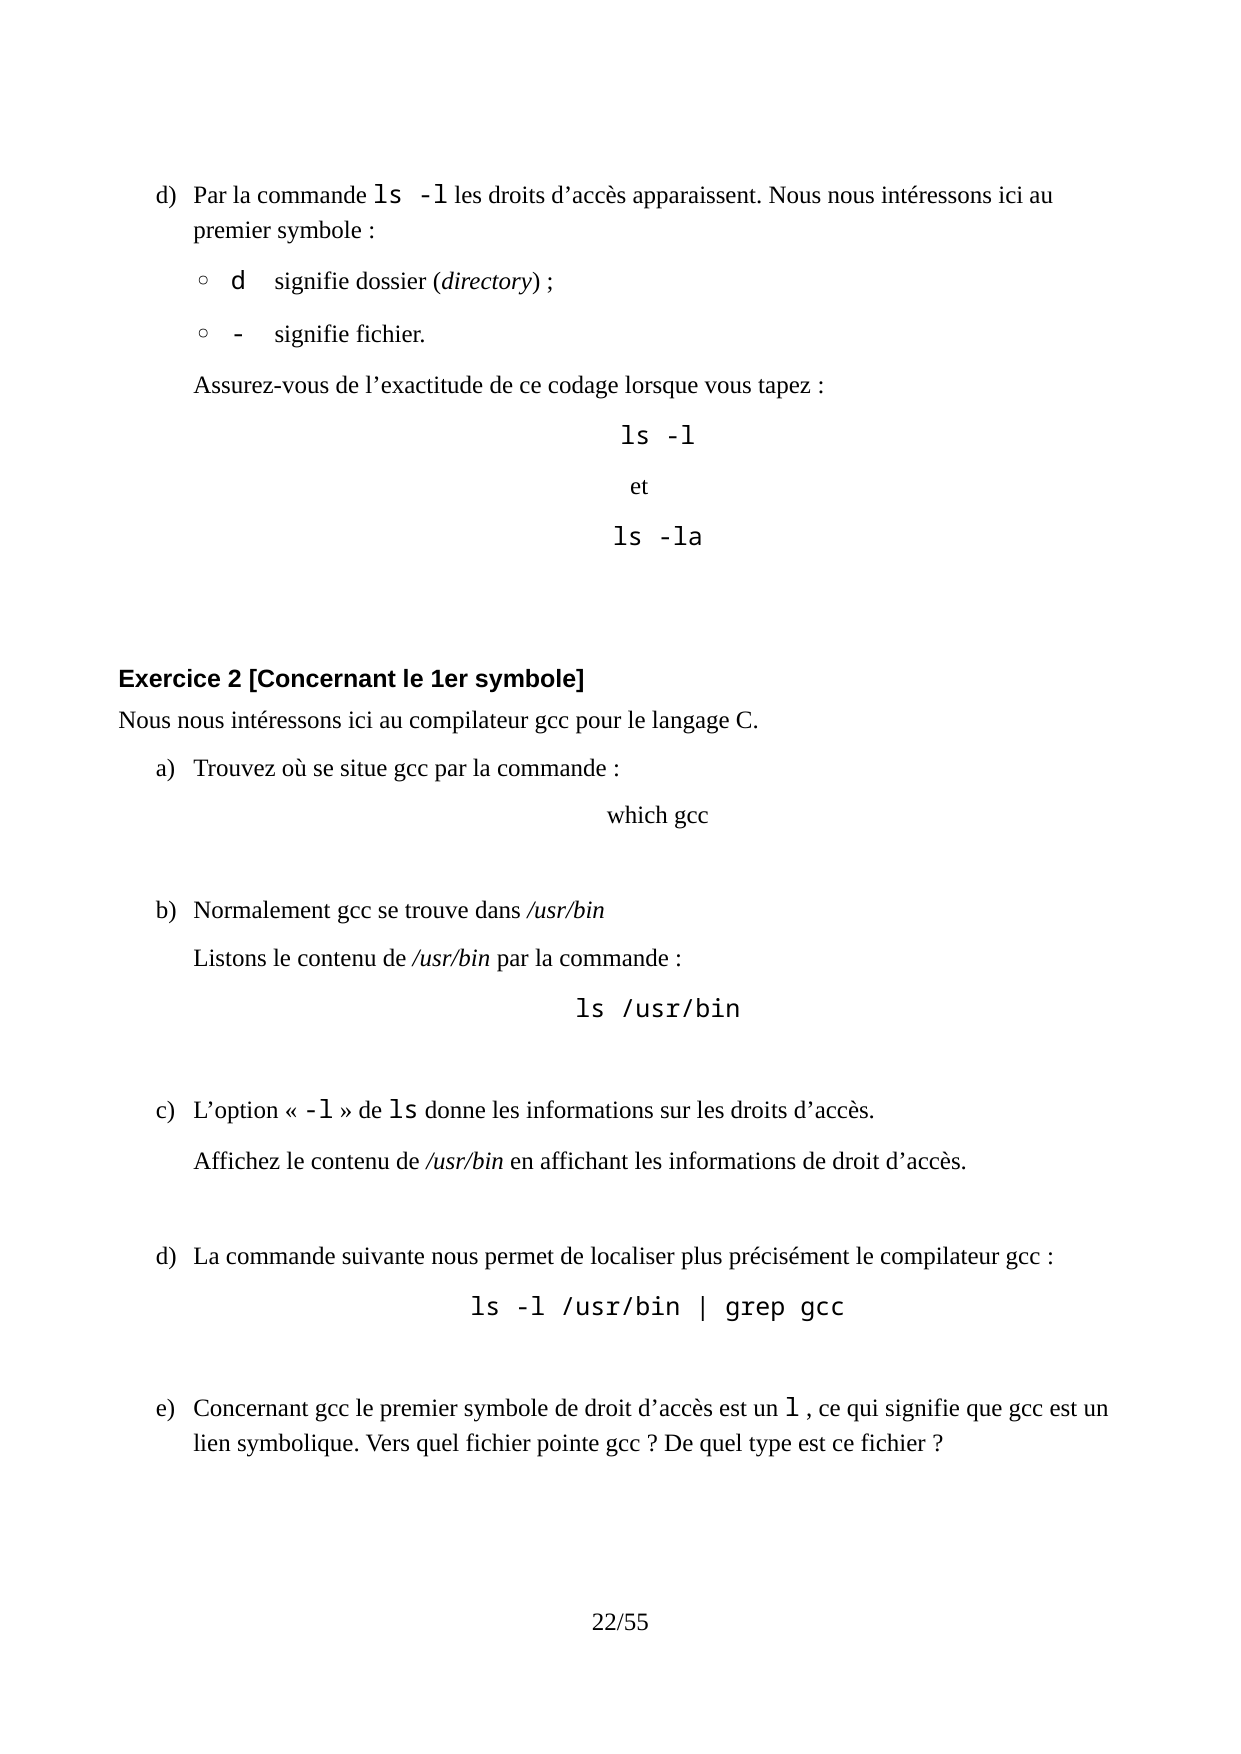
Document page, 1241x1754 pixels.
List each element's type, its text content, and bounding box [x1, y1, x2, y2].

list Affichez le contenu de /usr/bin en affichant les informations de droit d’accès. [156, 1146, 1122, 1174]
list ls -la [156, 519, 1122, 553]
list ls -l /usr/bin | grep gcc [156, 1288, 1122, 1323]
list L’option « -l » de ls donne les informations sur les droits d’accès. [156, 1092, 1122, 1126]
list d signifie dossier (directory) ; [193, 262, 1122, 296]
text Exercice 2 [Concernant le 1er symbole] [118, 664, 1122, 692]
list Par la commande ls -l les droits d’accès apparaissent. Nous nous intéressons ici au premier symbole : [156, 176, 1122, 243]
list ls /usr/bin [156, 991, 1122, 1025]
list Trouvez où se situe gcc par la commande : [156, 753, 1122, 781]
list which gcc [156, 800, 1122, 829]
list La commande suivante nous permet de localiser plus précisément le compilateur gcc : [156, 1241, 1122, 1270]
list Normalement gcc se trouve dans /usr/bin [156, 895, 1122, 924]
list - signifie fichier. [193, 316, 1122, 350]
list Assurez-vous de l’exactitude de ce codage lorsque vous tapez : [156, 370, 1122, 398]
text et [118, 471, 1122, 500]
text Nous nous intéressons ici au compilateur gcc pour le langage C. [118, 705, 1122, 734]
list ls -l [156, 417, 1122, 451]
list Listons le contenu de /usr/bin par la commande : [156, 943, 1122, 972]
list Concernant gcc le premier symbole de droit d’accès est un l , ce qui signifie que gcc est un lien symbolique. Vers quel fichier pointe gcc ? De quel type est ce fichier ? [156, 1390, 1122, 1457]
